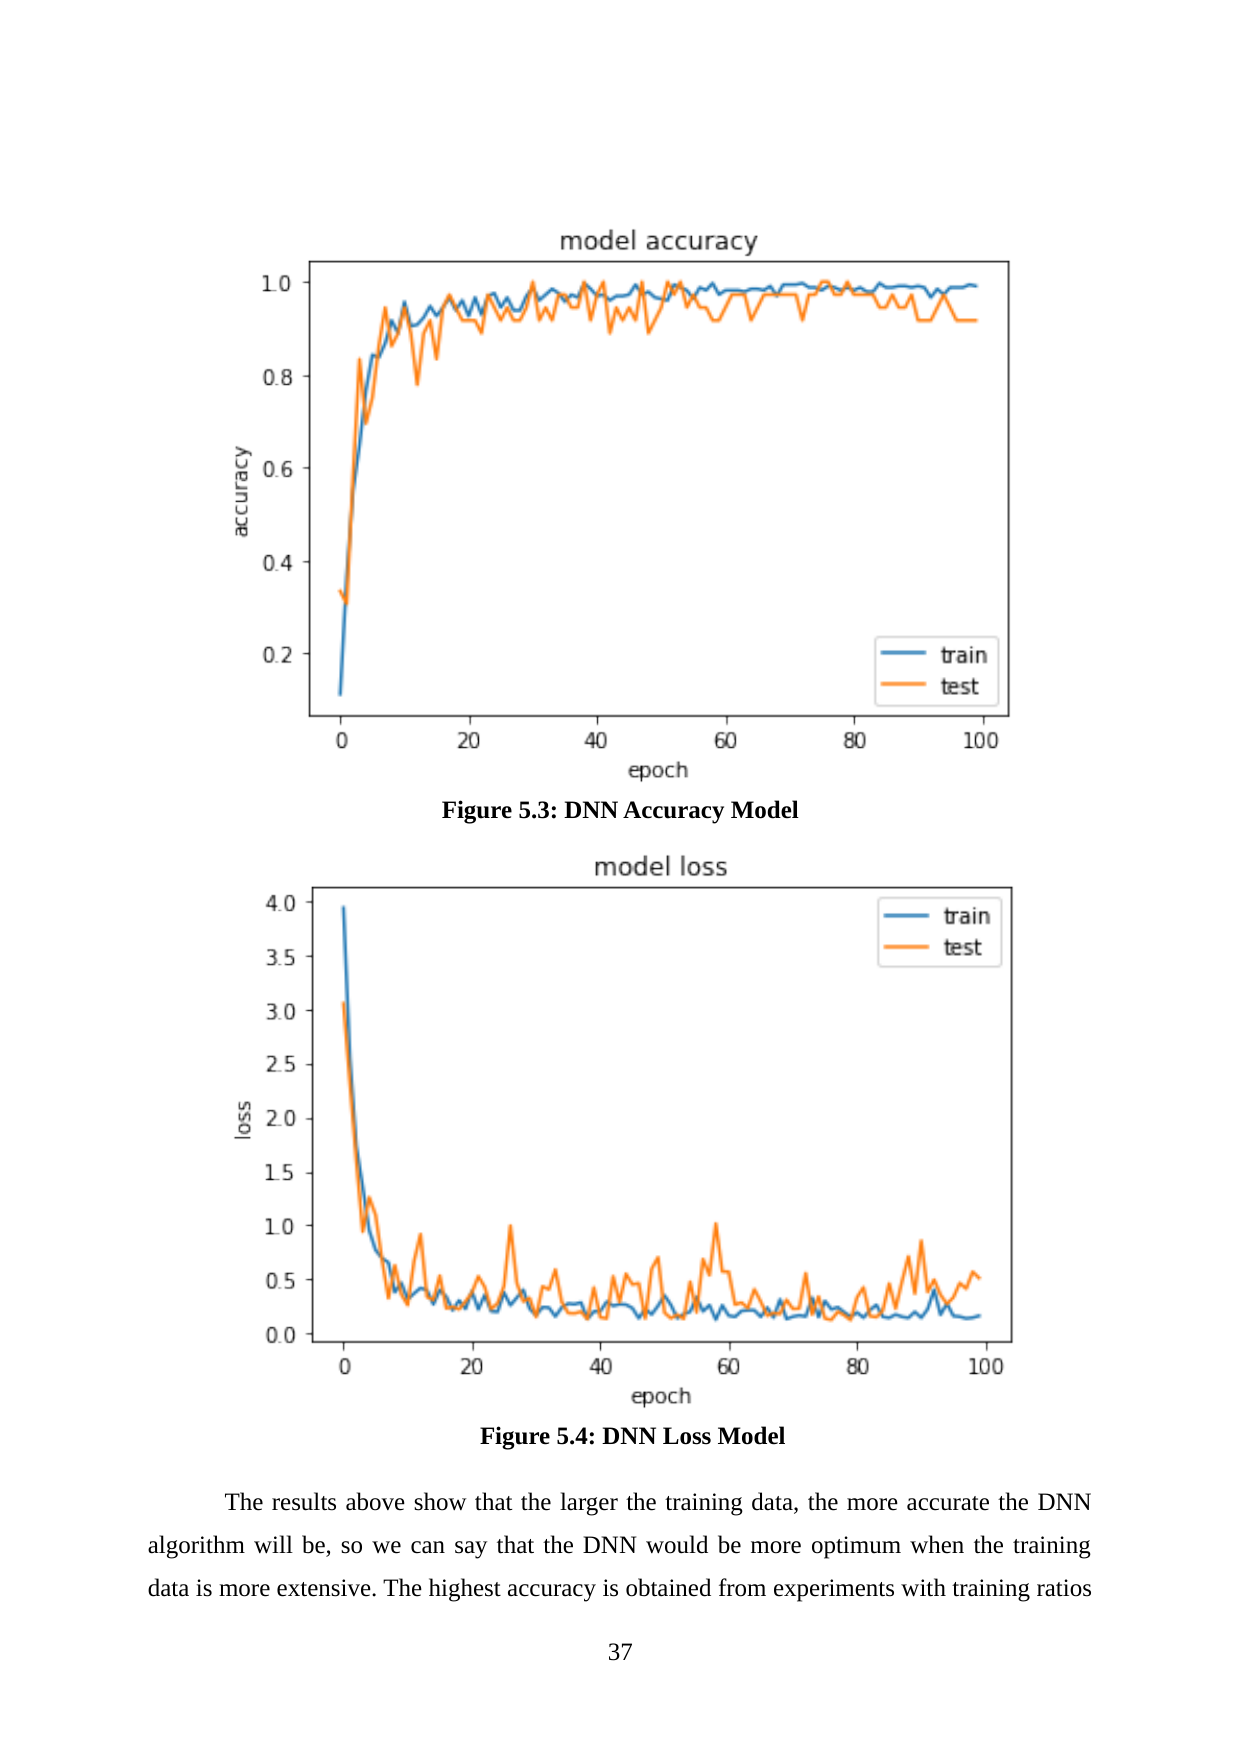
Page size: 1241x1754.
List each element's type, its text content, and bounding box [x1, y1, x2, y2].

text Figure 5.3: DNN Accuracy Model [218, 795, 1022, 824]
picture [217, 215, 1023, 795]
text The results above show that the larger the training data, the more accurate the DNN algorithm will be, so we can say that the DNN would be more optimum when the training data is more extensive. The highest accuracy is obtained from experiments with training ratios [148, 893, 1093, 1602]
picture [220, 841, 1025, 1421]
text Figure 5.4: DNN Loss Model [230, 906, 1035, 1449]
